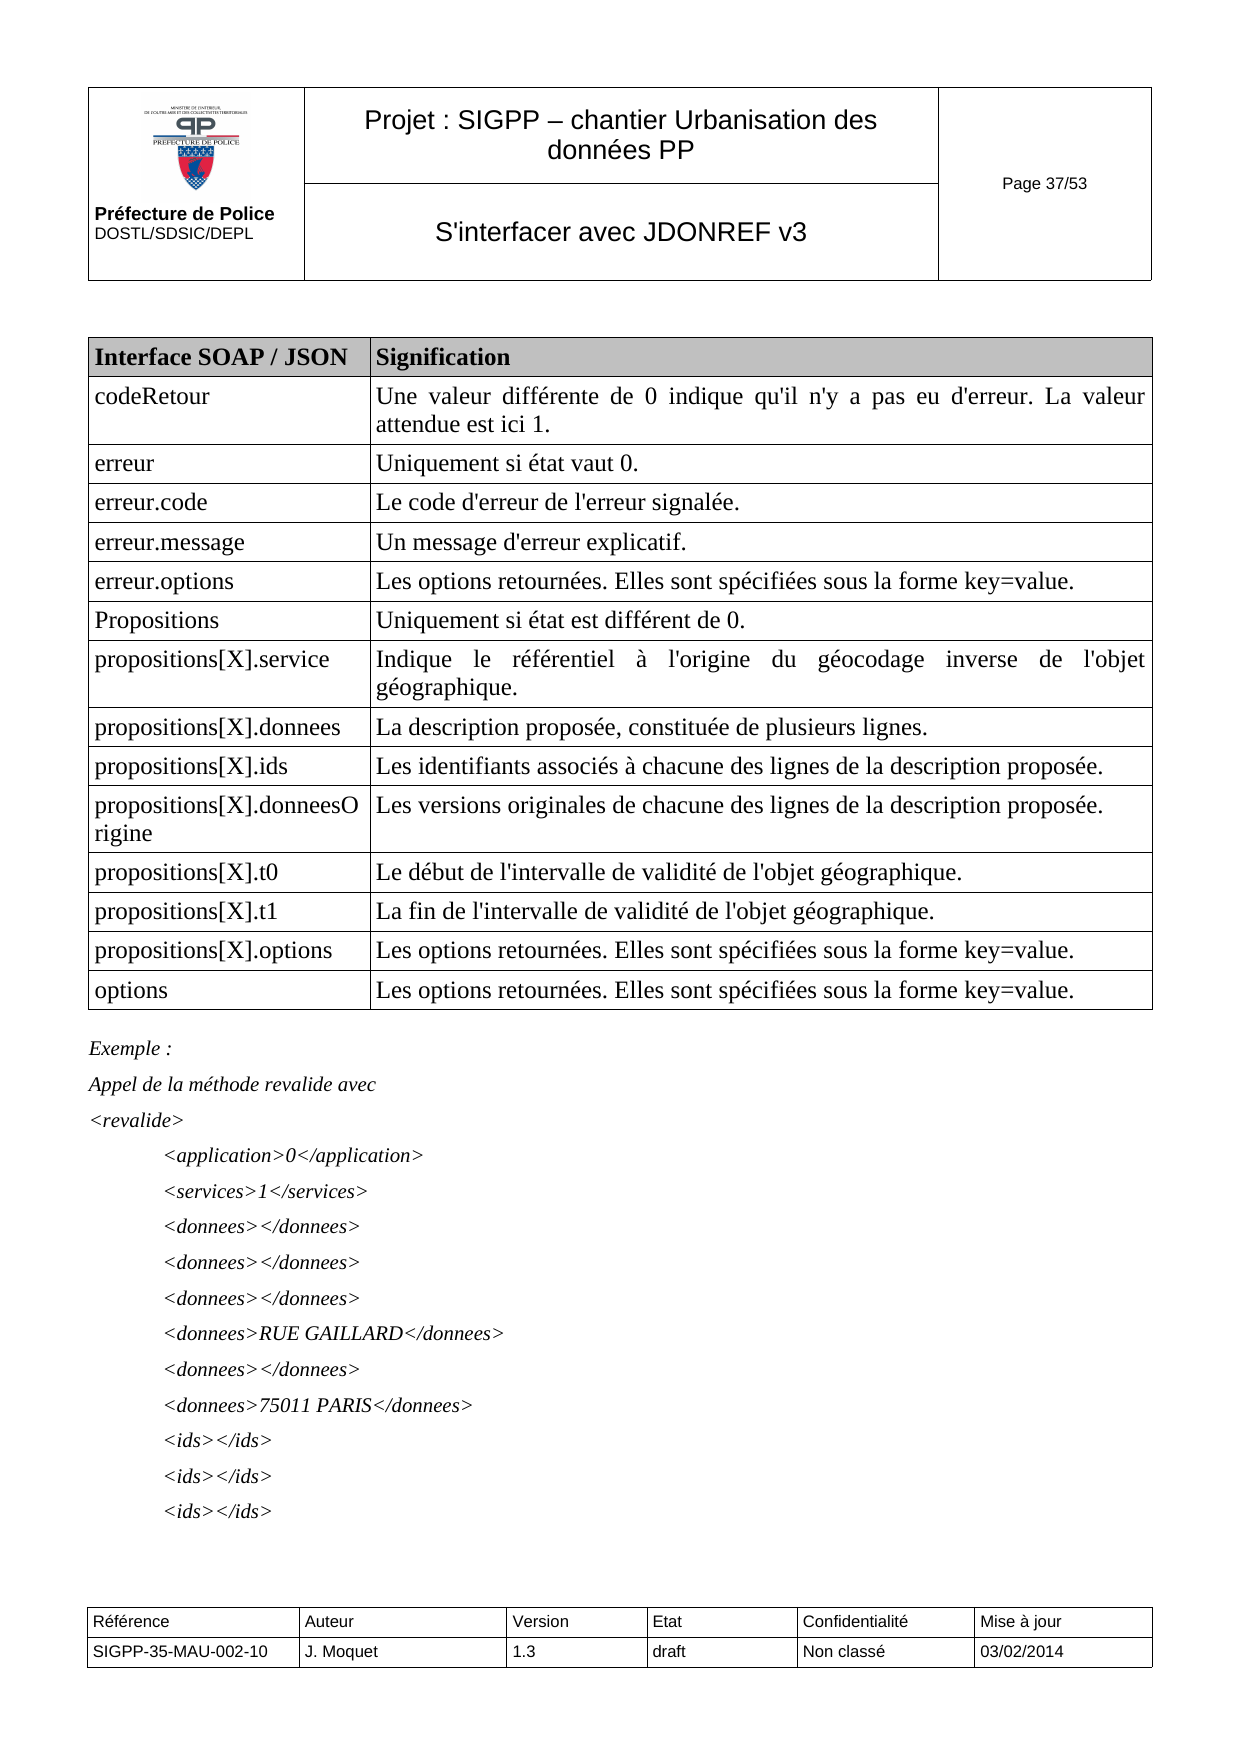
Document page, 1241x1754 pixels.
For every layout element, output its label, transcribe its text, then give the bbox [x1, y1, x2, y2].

table_cell Uniquement si état est différent de 0. [371, 602, 1152, 640]
table_cell propositions[X].t1 [89, 893, 370, 931]
table_cell Uniquement si état vaut 0. [371, 445, 1152, 483]
text <ids></ids> [88, 1429, 1152, 1452]
table_cell erreur.message [89, 523, 370, 561]
table_cell propositions[X].ids [89, 747, 370, 785]
table_cell Propositions [89, 602, 370, 640]
table_cell Les identifiants associés à chacune des lignes de la description proposée. [371, 747, 1152, 785]
table_cell Les options retournées. Elles sont spécifiées sous la forme key=value. [371, 971, 1152, 1009]
table_cell Une valeur différente de 0 indique qu'il n'y a pas eu d'erreur. La valeur attendue est ici 1. [371, 377, 1152, 443]
text <donnees></donnees> [88, 1215, 1152, 1238]
table_cell Les versions originales de chacune des lignes de la description proposée. [371, 786, 1152, 852]
text <donnees>RUE GAILLARD</donnees> [88, 1322, 1152, 1345]
table_cell Les options retournées. Elles sont spécifiées sous la forme key=value. [371, 932, 1152, 970]
table_cell options [89, 971, 370, 1009]
table_cell propositions[X].donneesOrigine [89, 786, 370, 852]
table_cell Le code d'erreur de l'erreur signalée. [371, 484, 1152, 522]
text <donnees></donnees> [88, 1358, 1152, 1381]
text <donnees></donnees> [88, 1251, 1152, 1274]
table_cell Les options retournées. Elles sont spécifiées sous la forme key=value. [371, 562, 1152, 601]
table_cell erreur.options [89, 562, 370, 601]
text Exemple : [88, 1037, 1152, 1060]
table_cell erreur [89, 445, 370, 483]
table_cell Indique le référentiel à l'origine du géocodage inverse de l'objet géographique. [371, 641, 1152, 707]
table_cell La description proposée, constituée de plusieurs lignes. [371, 708, 1152, 746]
table_cell codeRetour [89, 377, 370, 443]
text <donnees>75011 PARIS</donnees> [88, 1393, 1152, 1417]
table_cell La fin de l'intervalle de validité de l'objet géographique. [371, 893, 1152, 931]
table_cell propositions[X].options [89, 932, 370, 970]
table_header Interface SOAP / JSON [89, 338, 370, 376]
text <donnees></donnees> [88, 1287, 1152, 1310]
text Appel de la méthode revalide avec [88, 1073, 1152, 1096]
text <services>1</services> [88, 1180, 1152, 1203]
table_header Signification [371, 338, 1152, 376]
text <ids></ids> [88, 1500, 1152, 1523]
table_cell Un message d'erreur explicatif. [371, 523, 1152, 561]
table_cell propositions[X].donnees [89, 708, 370, 746]
picture [141, 92, 252, 203]
table_cell propositions[X].t0 [89, 853, 370, 892]
table_cell Le début de l'intervalle de validité de l'objet géographique. [371, 853, 1152, 892]
table_cell propositions[X].service [89, 641, 370, 707]
text <revalide> [88, 1108, 1152, 1132]
text <ids></ids> [88, 1465, 1152, 1488]
text <application>0</application> [88, 1144, 1152, 1167]
table_cell erreur.code [89, 484, 370, 522]
